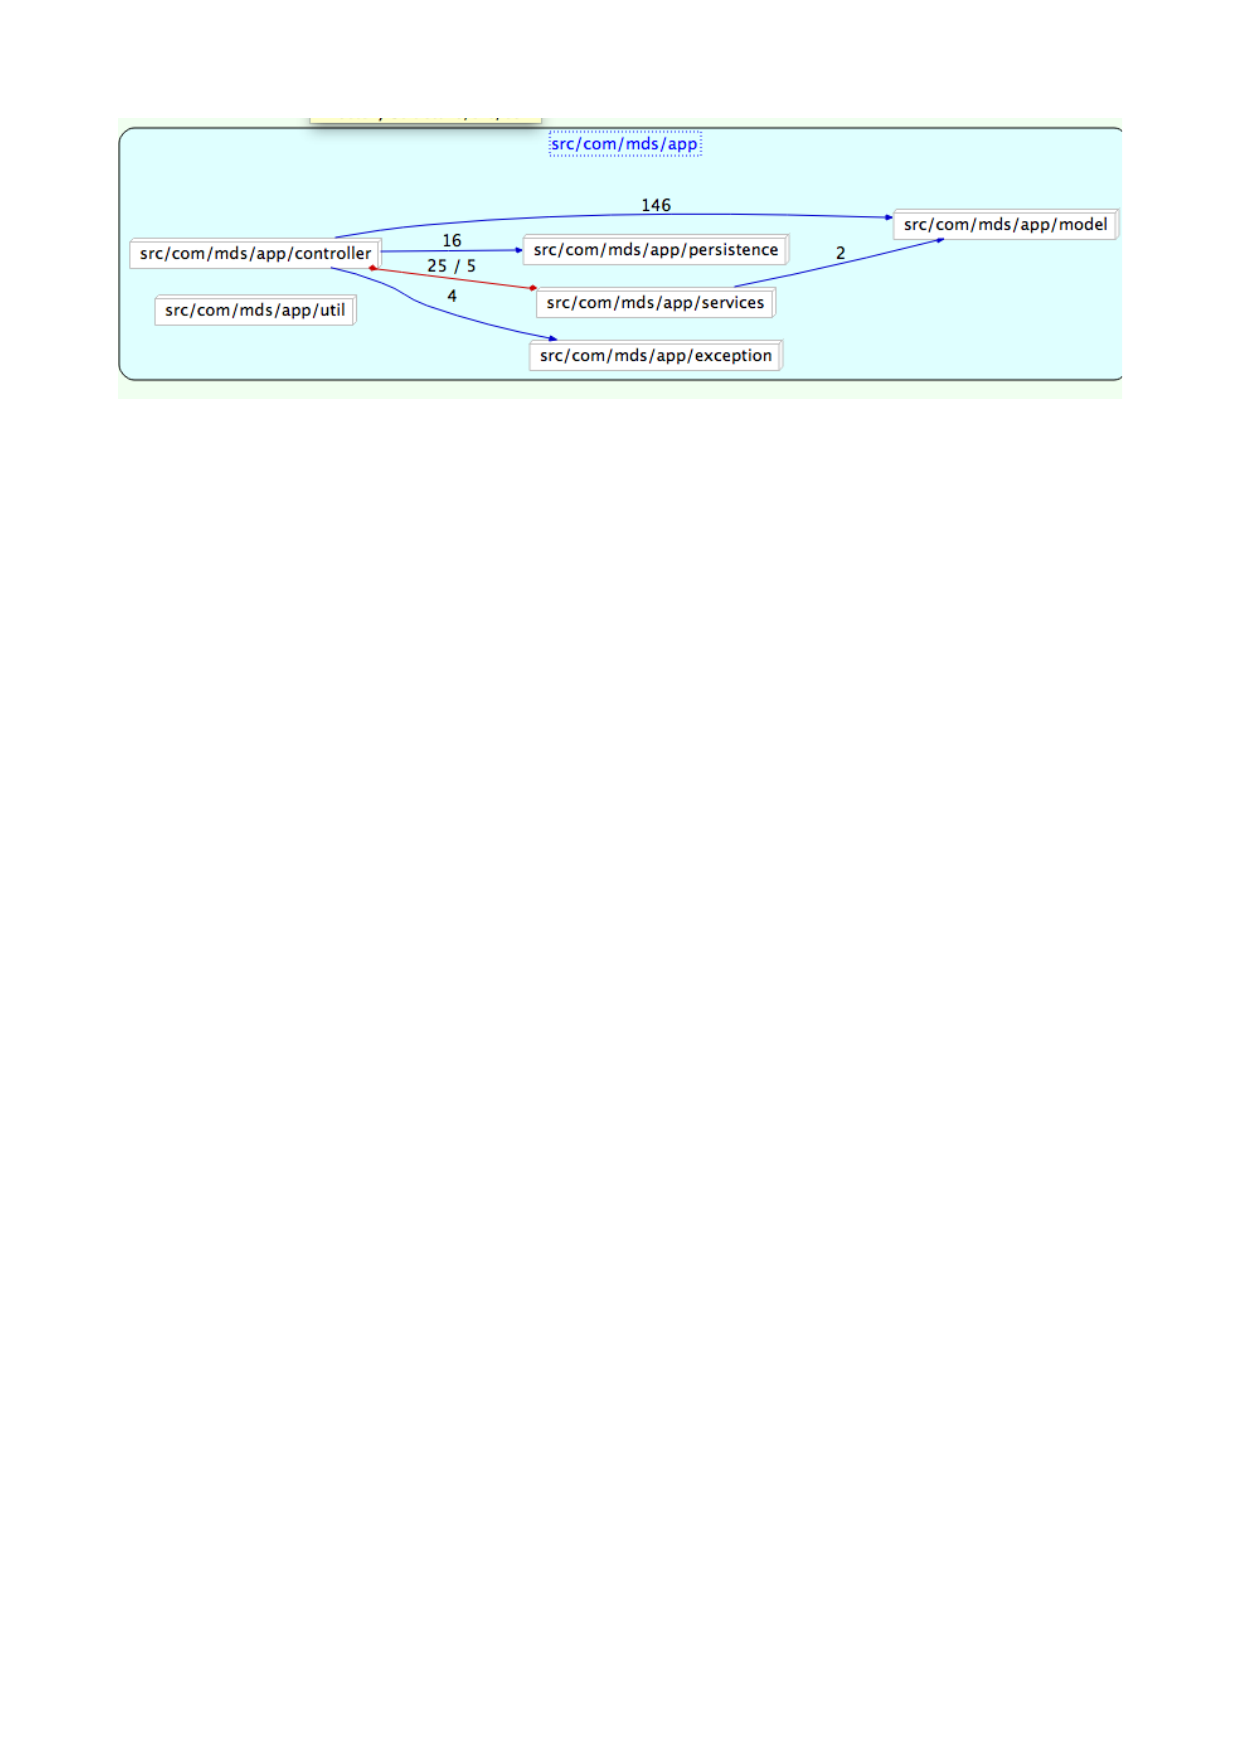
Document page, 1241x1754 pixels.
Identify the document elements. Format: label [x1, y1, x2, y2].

picture [118, 118, 1123, 399]
